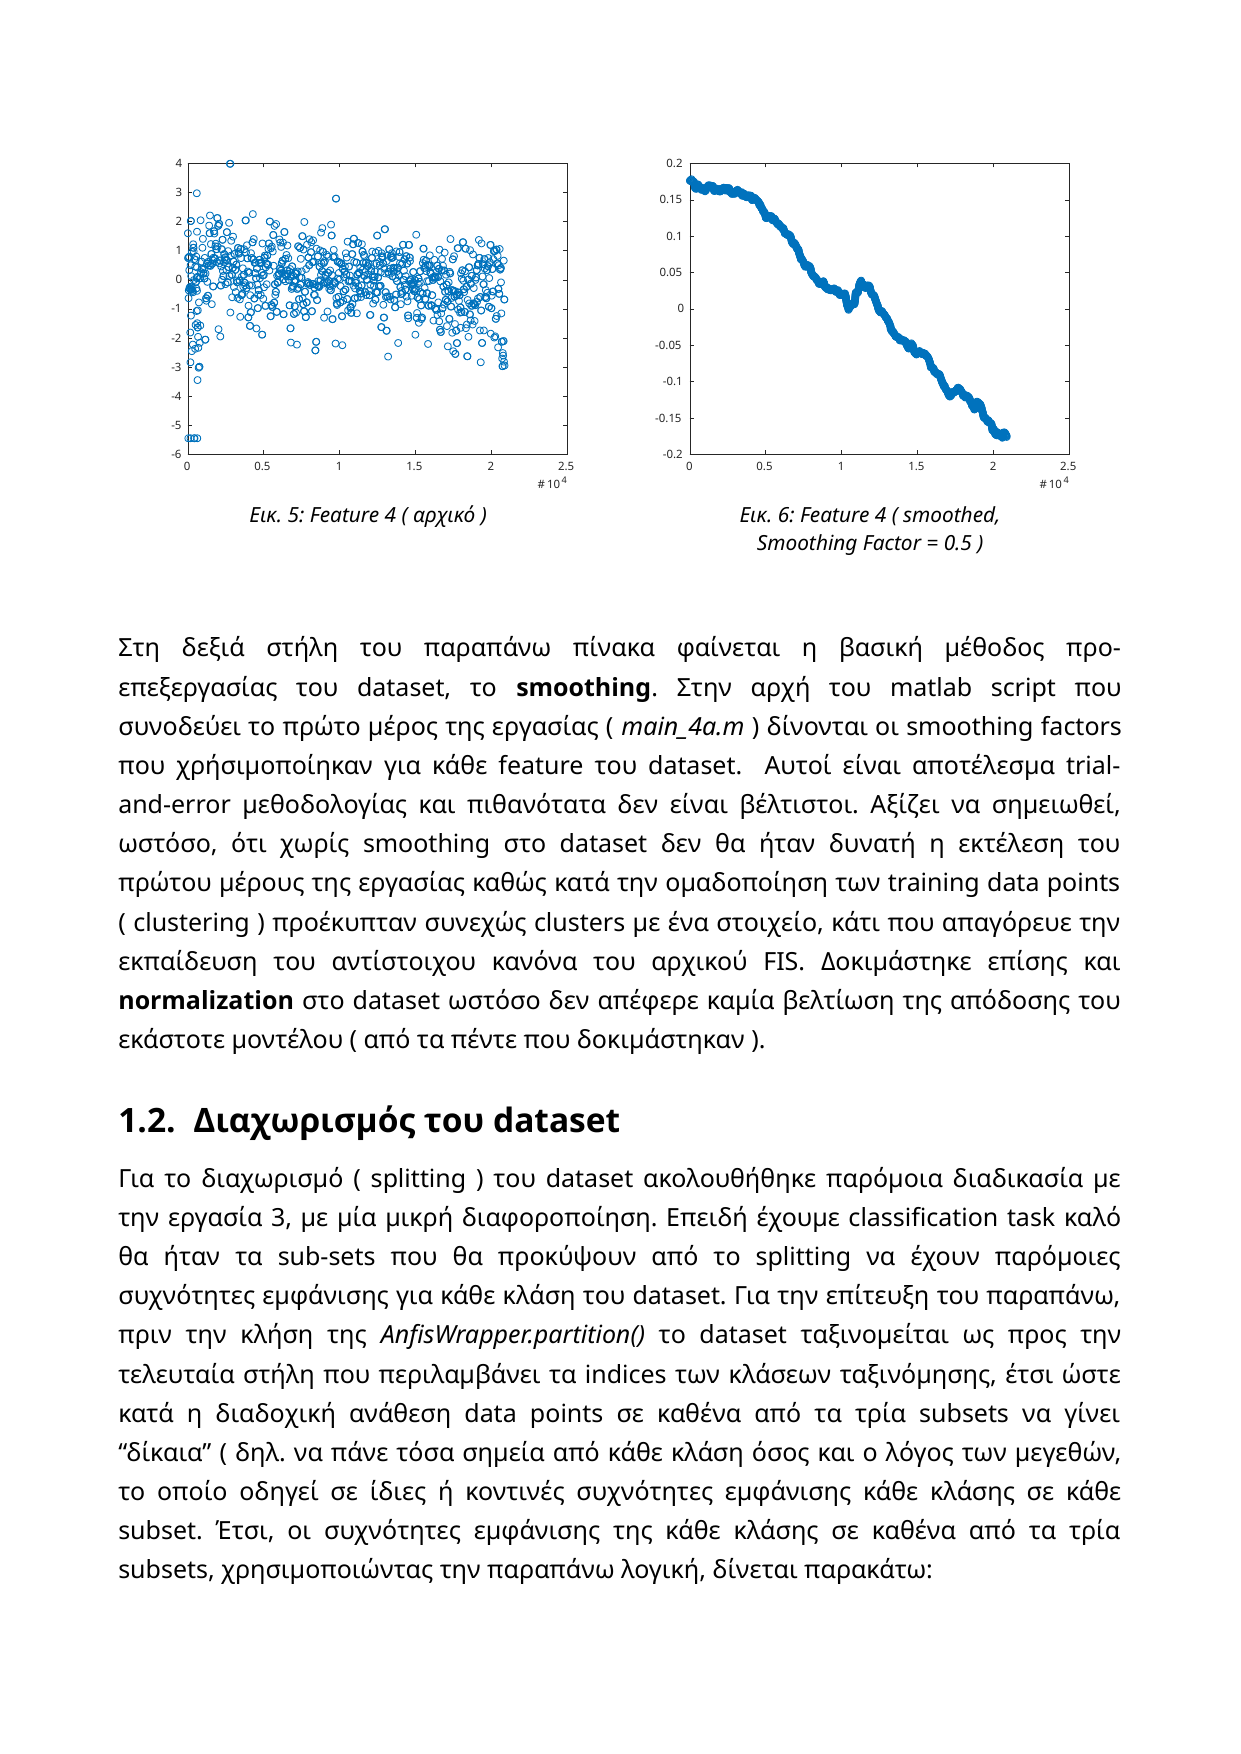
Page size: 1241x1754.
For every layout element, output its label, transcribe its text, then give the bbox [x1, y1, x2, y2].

table_cell [118, 118, 620, 591]
text Στη δεξιά στήλη του παραπάνω πίνακα φαίνεται η βασική μέθοδος προ-επεξεργασίας του dataset, το smoothing. Στην αρχή του matlab script που συνοδεύει το πρώτο μέρος της εργασίας ( main_4a.m ) δίνονται οι smoothing factors που χρήσιμοποίηκαν για κάθε feature του dataset. Αυτοί είναι αποτέλεσμα trial-and-error μεθοδολογίας και πιθανότατα δεν είναι βέλτιστοι. Αξίζει να σημειωθεί, ωστόσο, ότι χωρίς smoothing στο dataset δεν θα ήταν δυνατή η εκτέλεση του πρώτου μέρους της εργασίας καθώς κατά την ομαδοποίηση των training data points ( clustering ) προέκυπταν συνεχώς clusters με ένα στοιχείο, κάτι που απαγόρευε την εκπαίδευση του αντίστοιχου κανόνα του αρχικού FIS. Δοκιμάστηκε επίσης και normalization στο dataset ωστόσο δεν απέφερε καμία βελτίωση της απόδοσης του εκάστοτε μοντέλου ( από τα πέντε που δοκιμάστηκαν ). [118, 591, 1122, 1056]
subtitle Διαχωρισμός του dataset [118, 1096, 1122, 1142]
table_cell [620, 118, 1122, 591]
text Για το διαχωρισμό ( splitting ) του dataset ακολουθήθηκε παρόμοια διαδικασία με την εργασία 3, με μία μικρή διαφοροποίηση. Επειδή έχουμε classification task καλό θα ήταν τα sub-sets που θα προκύψουν από το splitting να έχουν παρόμοιες συχνότητες εμφάνισης για κάθε κλάση του dataset. Για την επίτευξη του παραπάνω, πριν την κλήση της AnfisWrapper.partition() το dataset ταξινομείται ως προς την τελευταία στήλη που περιλαμβάνει τα indices των κλάσεων ταξινόμησης, έτσι ώστε κατά η διαδοχική ανάθεση data points σε καθένα από τα τρία subsets να γίνει “δίκαια” ( δηλ. να πάνε τόσα σημεία από κάθε κλάση όσος και ο λόγος των μεγεθών, το οποίο οδηγεί σε ίδιες ή κοντινές συχνότητες εμφάνισης κάθε κλάσης σε κάθε subset. Έτσι, οι συχνότητες εμφάνισης της κάθε κλάσης σε καθένα από τα τρία subsets, χρησιμοποιώντας την παραπάνω λογική, δίνεται παρακάτω: [118, 1161, 1122, 1586]
